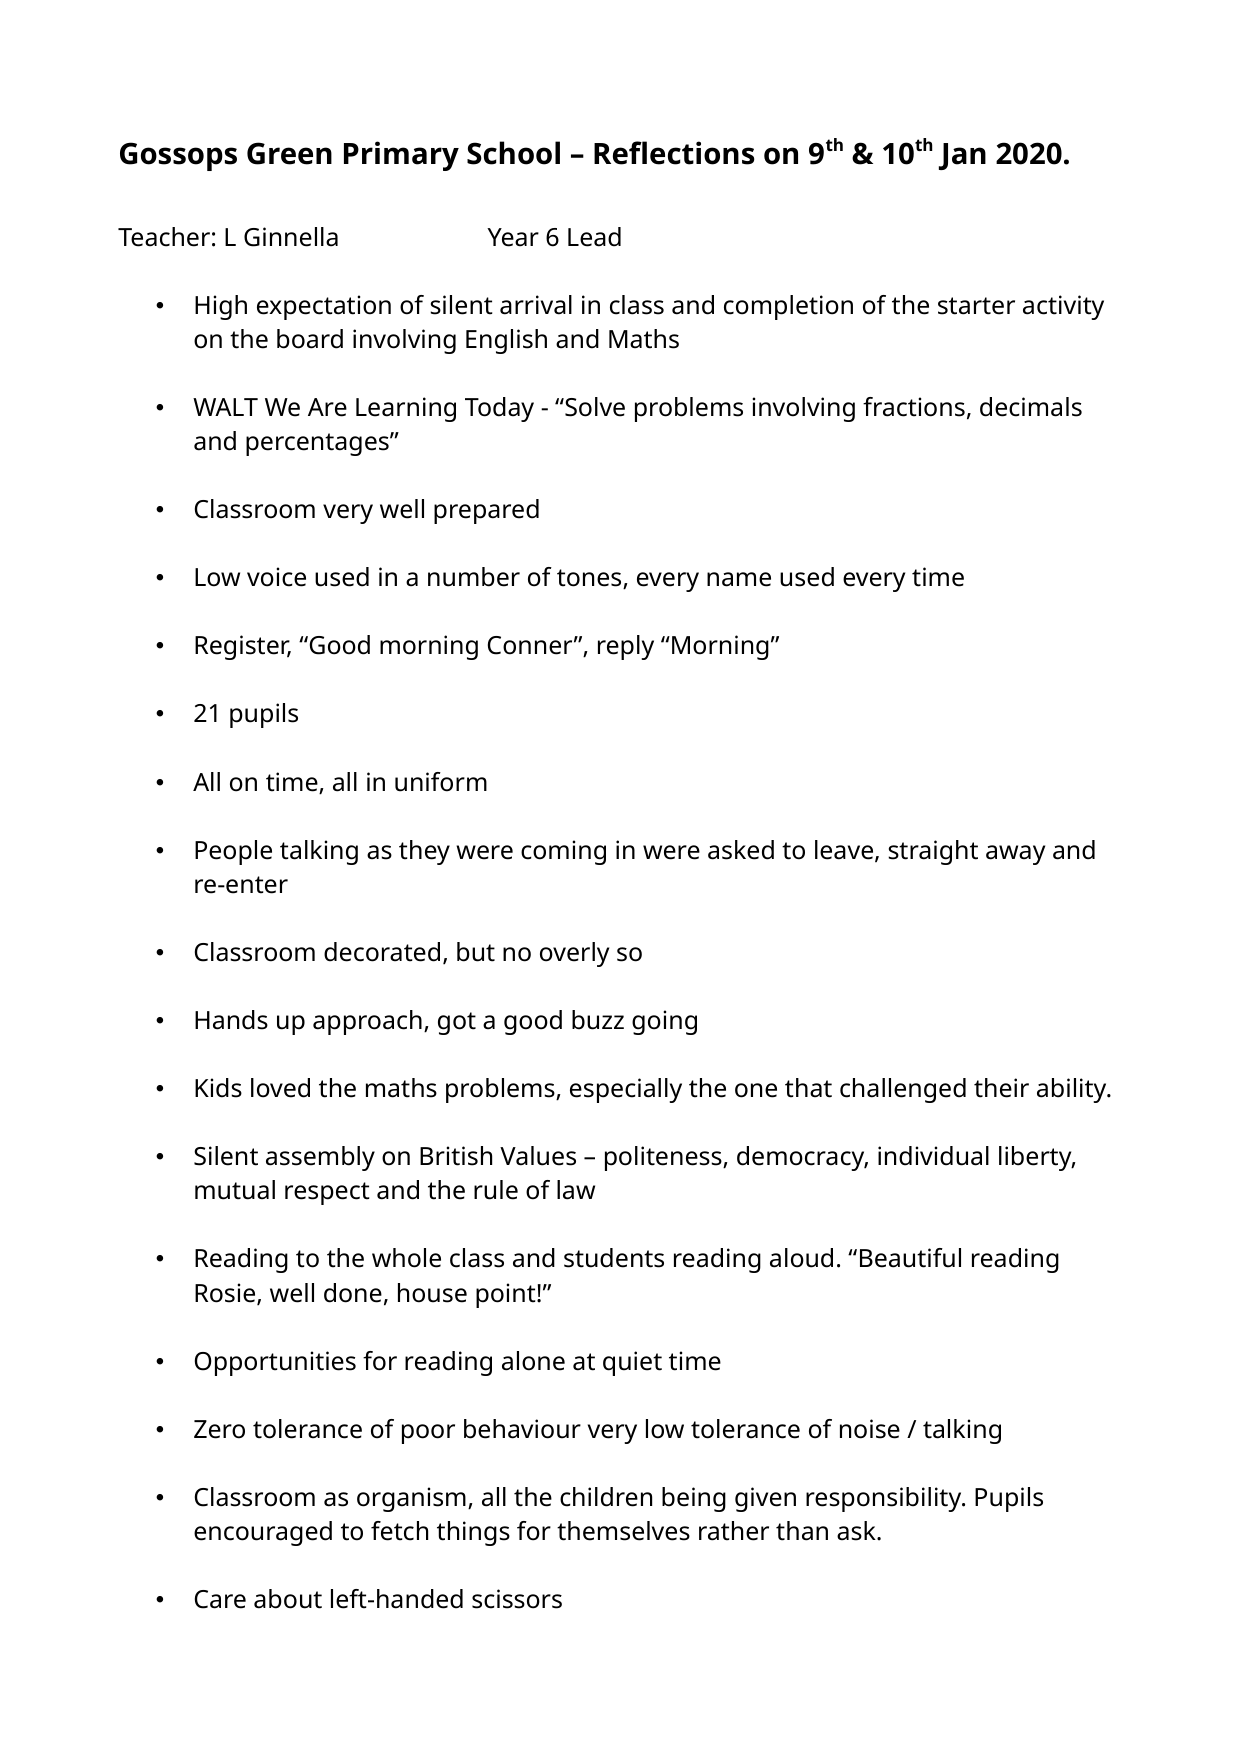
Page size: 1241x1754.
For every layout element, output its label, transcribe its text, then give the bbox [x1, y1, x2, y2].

list Register, “Good morning Conner”, reply “Morning” [156, 628, 1122, 662]
list Classroom very well prepared [156, 492, 1122, 526]
text Teacher: L Ginnella Year 6 Lead [118, 219, 1122, 253]
subtitle Gossops Green Primary School – Reflections on 9th & 10th Jan 2020. [118, 133, 1122, 173]
list Classroom decorated, but no overly so [156, 934, 1122, 969]
list Classroom as organism, all the children being given responsibility. Pupils encouraged to fetch things for themselves rather than ask. [156, 1479, 1122, 1548]
list 21 pupils [156, 696, 1122, 730]
list Zero tolerance of poor behaviour very low tolerance of noise / talking [156, 1411, 1122, 1446]
list All on time, all in uniform [156, 764, 1122, 798]
list Low voice used in a number of tones, every name used every time [156, 560, 1122, 594]
list Kids loved the maths problems, especially the one that challenged their ability. [156, 1071, 1122, 1105]
list Opportunities for reading alone at quiet time [156, 1343, 1122, 1377]
list WALT We Are Learning Today - “Solve problems involving fractions, decimals and percentages” [156, 389, 1122, 458]
list High expectation of silent arrival in class and completion of the starter activity on the board involving English and Maths [156, 287, 1122, 356]
list Hands up approach, got a good buzz going [156, 1003, 1122, 1037]
list Silent assembly on British Values – politeness, democracy, individual liberty, mutual respect and the rule of law [156, 1139, 1122, 1207]
list Care about left-handed scissors [156, 1582, 1122, 1616]
list Reading to the whole class and students reading aloud. “Beautiful reading Rosie, well done, house point!” [156, 1241, 1122, 1309]
list People talking as they were coming in were asked to leave, straight away and re-enter [156, 832, 1122, 901]
